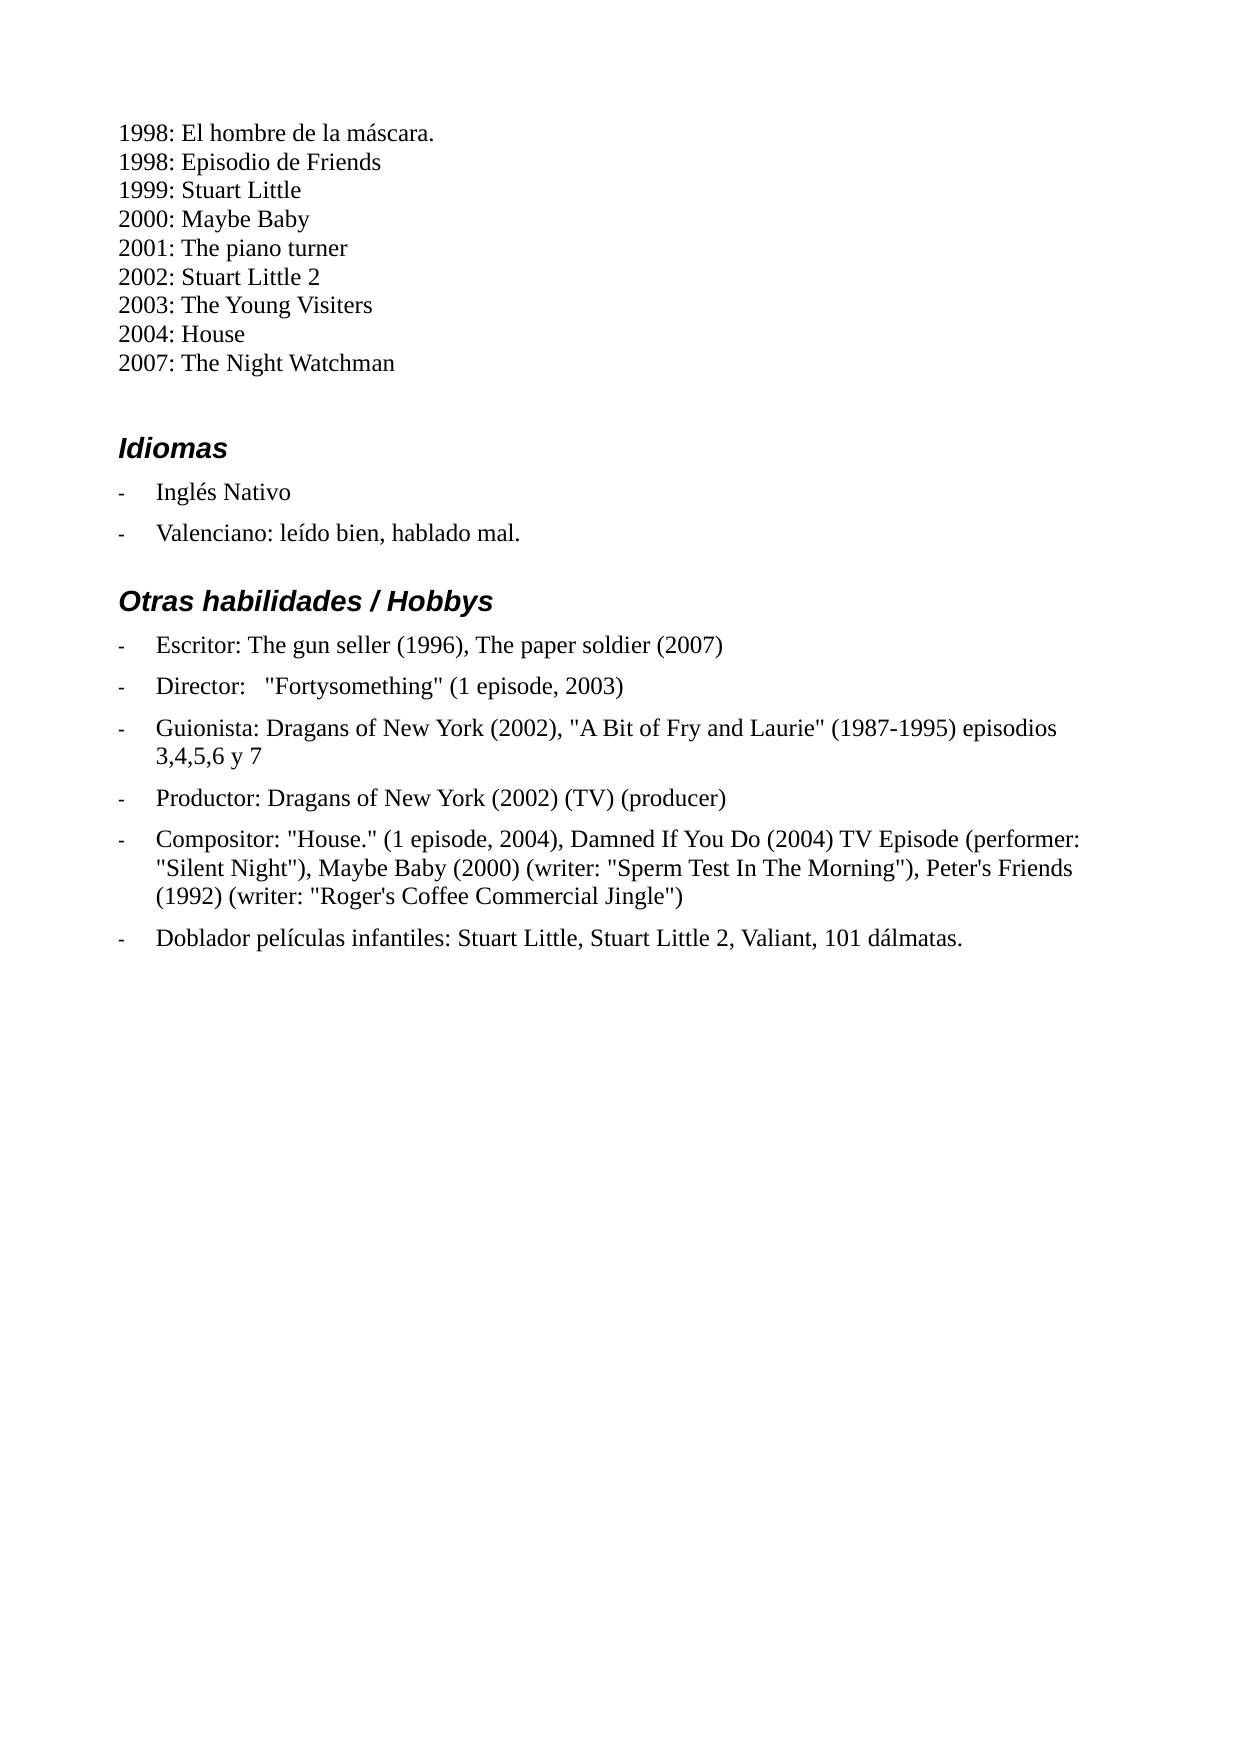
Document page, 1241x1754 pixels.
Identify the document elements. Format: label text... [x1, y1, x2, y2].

text 1998: Episodio de Friends [118, 147, 1122, 176]
list Guionista: Dragans of New York (2002), "A Bit of Fry and Laurie" (1987-1995) episodios 3,4,5,6 y 7 [118, 713, 1122, 770]
text 1998: El hombre de la máscara. [118, 118, 1122, 147]
text 2001: The piano turner [118, 233, 1122, 262]
list Productor: Dragans of New York (2002) (TV) (producer) [118, 783, 1122, 811]
subtitle Otras habilidades / Hobbys [118, 584, 1122, 618]
text 2004: House [118, 319, 1122, 348]
list Inglés Nativo [118, 477, 1122, 505]
list Director: "Fortysomething" (1 episode, 2003) [118, 671, 1122, 700]
text 2007: The Night Watchman [118, 348, 1122, 377]
text 2003: The Young Visiters [118, 291, 1122, 319]
list Doblador películas infantiles: Stuart Little, Stuart Little 2, Valiant, 101 dálmatas. [118, 923, 1122, 951]
text 2002: Stuart Little 2 [118, 262, 1122, 291]
text 1999: Stuart Little [118, 176, 1122, 204]
list Valenciano: leído bien, hablado mal. [118, 518, 1122, 547]
list Compositor: "House." (1 episode, 2004), Damned If You Do (2004) TV Episode (performer: "Silent Night"), Maybe Baby (2000) (writer: "Sperm Test In The Morning"), Peter's Friends (1992) (writer: "Roger's Coffee Commercial Jingle") [118, 824, 1122, 910]
text 2000: Maybe Baby [118, 204, 1122, 233]
list Escritor: The gun seller (1996), The paper soldier (2007) [118, 630, 1122, 659]
subtitle Idiomas [118, 431, 1122, 464]
